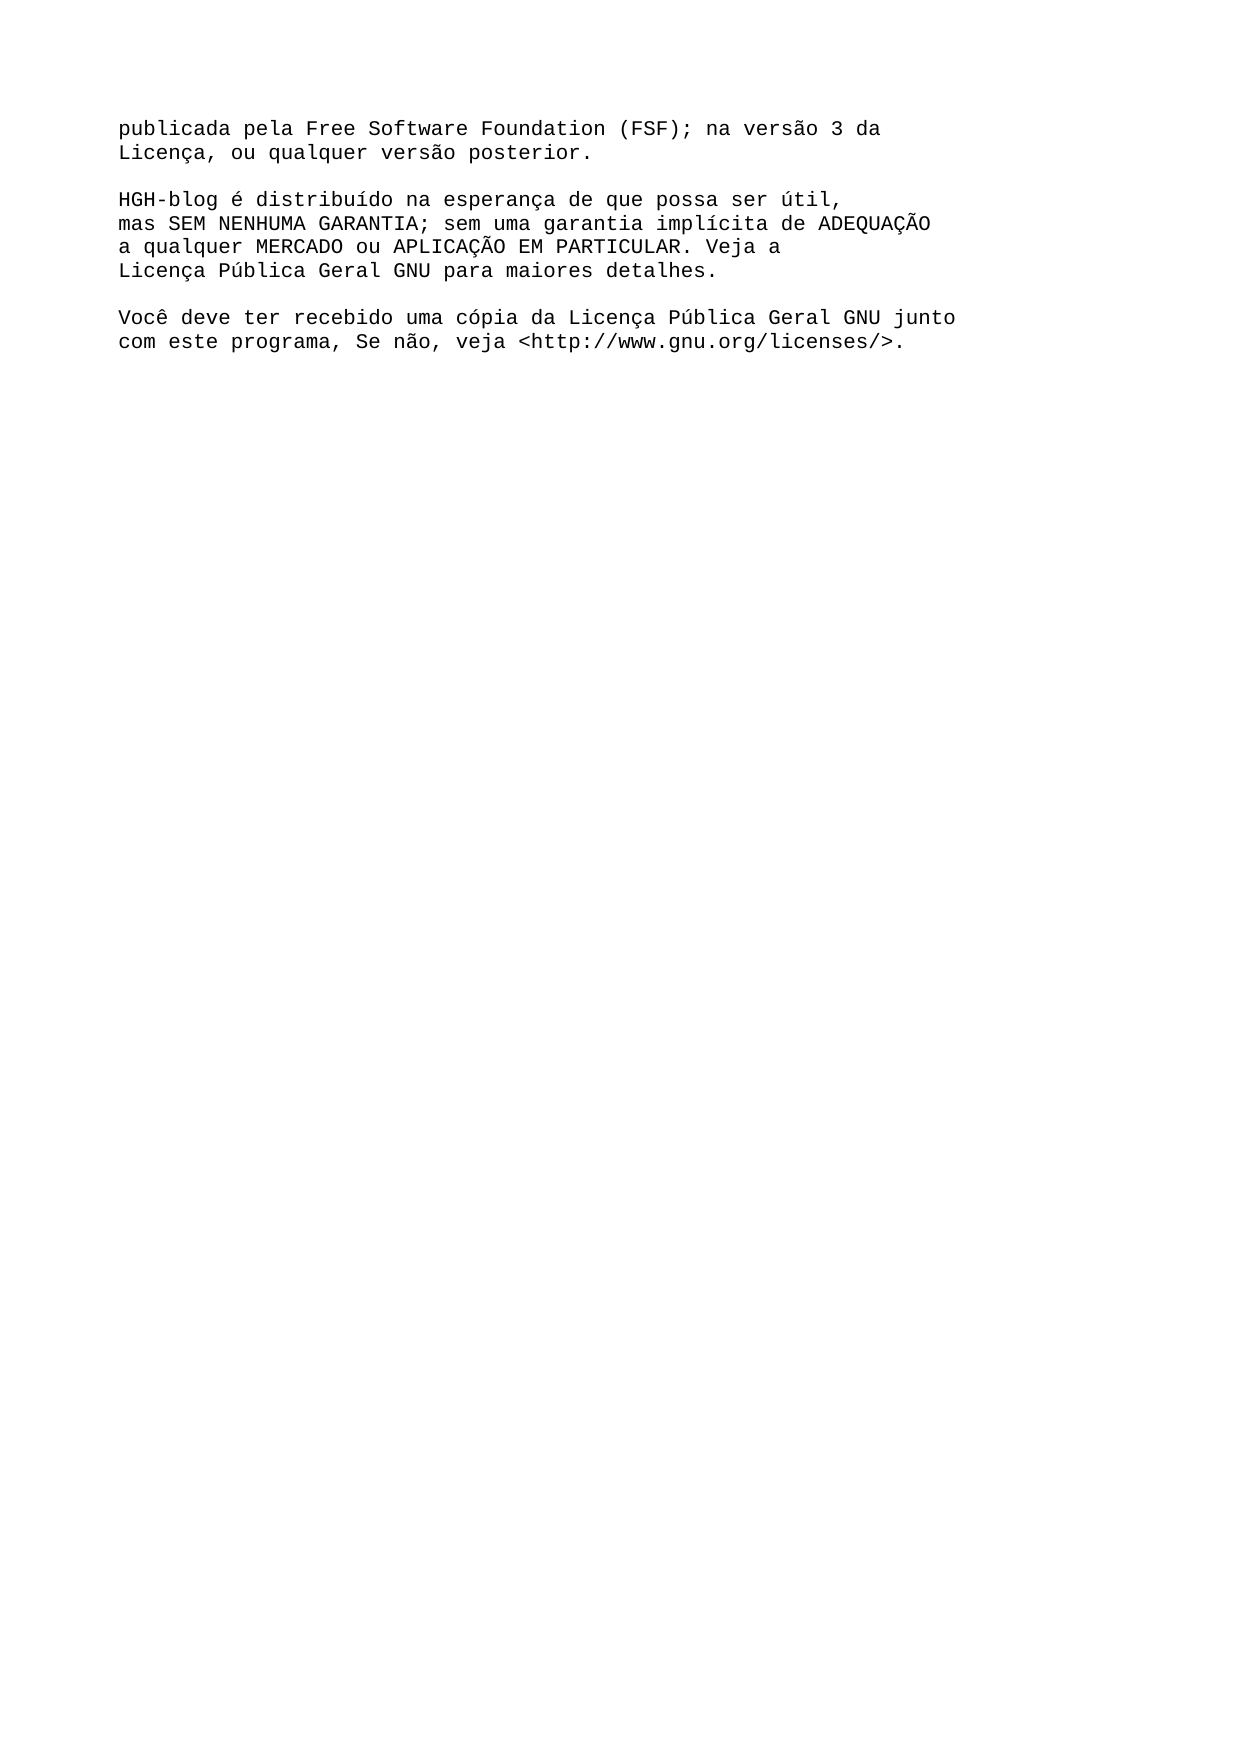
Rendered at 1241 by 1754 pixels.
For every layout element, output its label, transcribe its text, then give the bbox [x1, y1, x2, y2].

text Você deve ter recebido uma cópia da Licença Pública Geral GNU junto [118, 307, 1122, 331]
text Licença, ou qualquer versão posterior. [118, 142, 1122, 165]
text Licença Pública Geral GNU para maiores detalhes. [118, 260, 1122, 284]
text mas SEM NENHUMA GARANTIA; sem uma garantia implícita de ADEQUAÇÃO [118, 213, 1122, 236]
text com este programa, Se não, veja <http://www.gnu.org/licenses/>. [118, 331, 1122, 354]
text a qualquer MERCADO ou APLICAÇÃO EM PARTICULAR. Veja a [118, 236, 1122, 260]
text publicada pela Free Software Foundation (FSF); na versão 3 da [118, 118, 1122, 142]
text HGH-blog é distribuído na esperança de que possa ser útil, [118, 189, 1122, 213]
